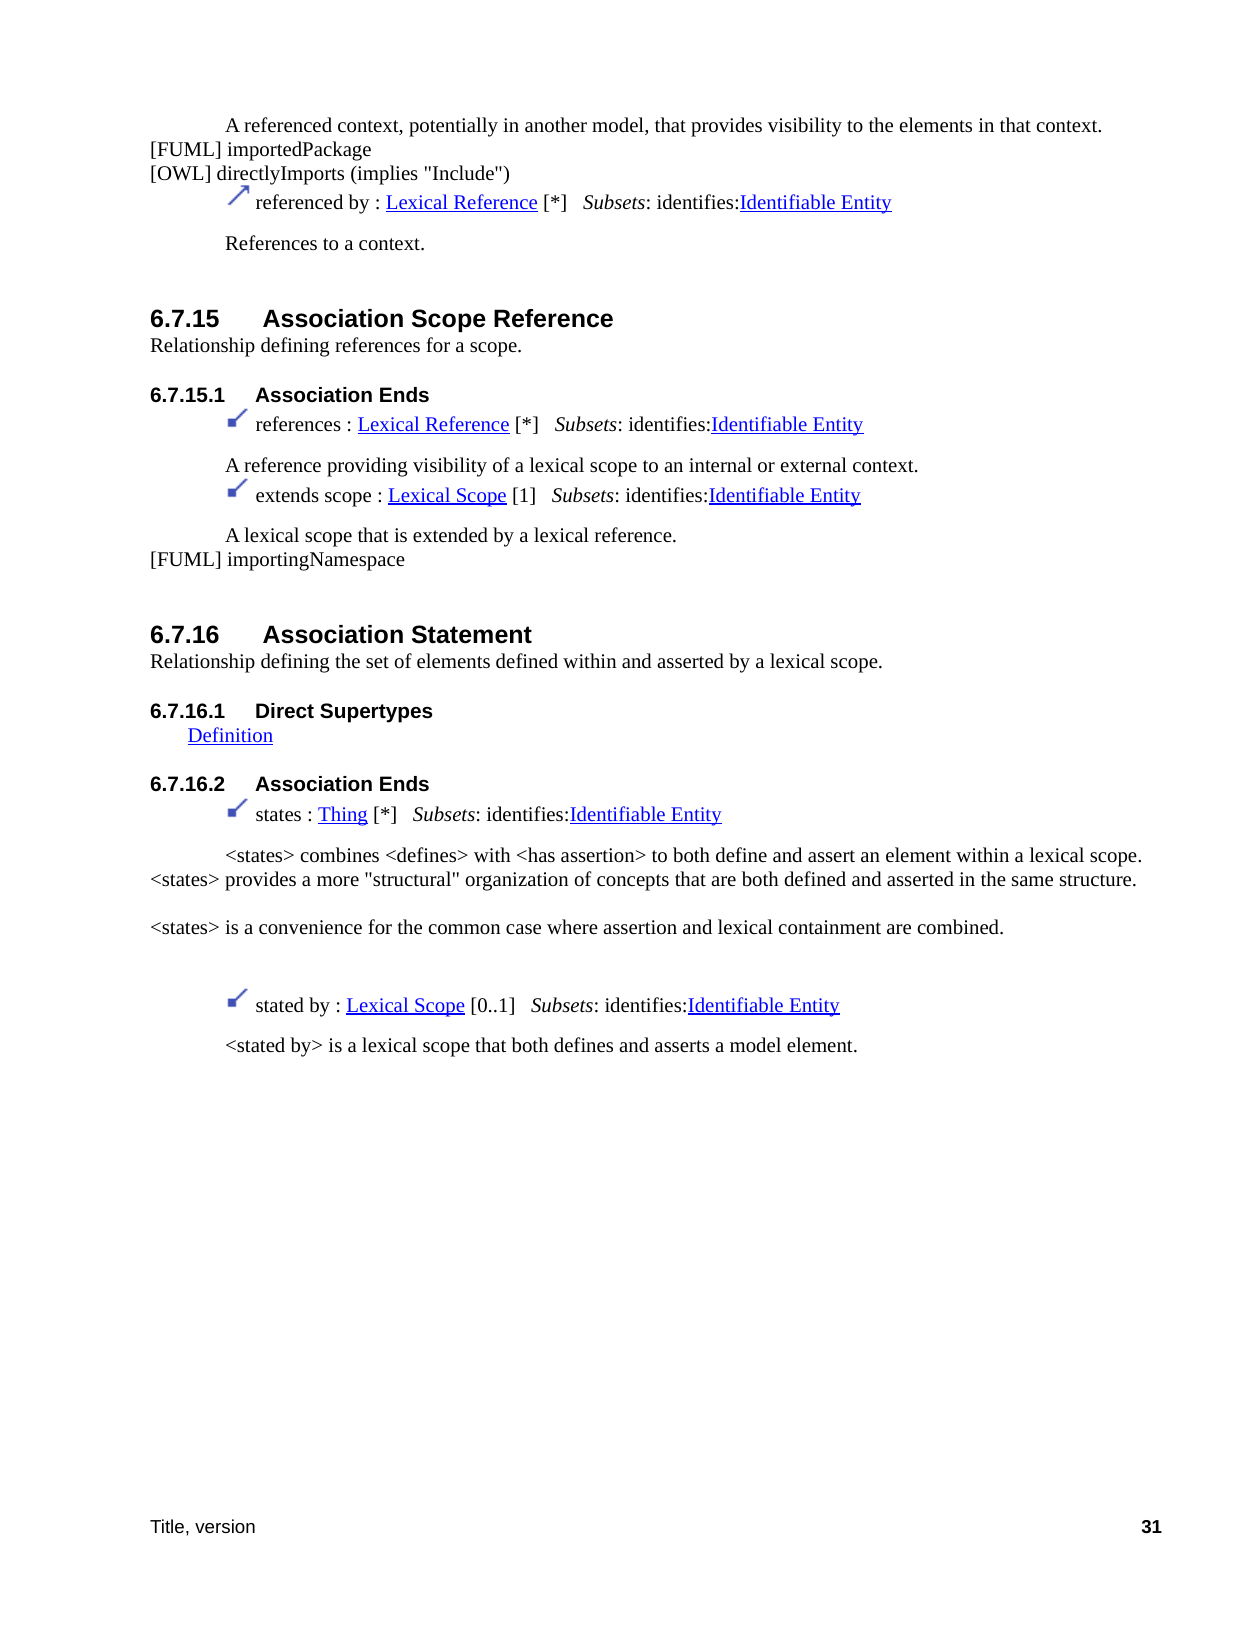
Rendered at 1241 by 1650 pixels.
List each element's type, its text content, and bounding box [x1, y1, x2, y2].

picture [225, 476, 251, 502]
text A reference providing visibility of a lexical scope to an internal or external context. [150, 453, 1165, 477]
subtitle Association Ends [150, 382, 1165, 406]
picture [225, 406, 251, 432]
text Relationship defining references for a scope. [150, 333, 1165, 357]
text References to a context. [150, 231, 1165, 255]
text Relationship defining the set of elements defined within and asserted by a lexical scope. [150, 649, 1165, 673]
text A lexical scope that is extended by a lexical reference. [FUML] importingNamespace [150, 523, 1165, 571]
subtitle Direct Supertypes [150, 699, 1165, 723]
picture [225, 796, 251, 822]
subtitle Association Ends [150, 772, 1165, 796]
text A referenced context, potentially in another model, that provides visibility to the elements in that context. [FUML] importedPackage [OWL] directlyImports (implies "Include") [150, 112, 1165, 185]
text references : Lexical Reference [*] Subsets: identifies:Identifiable Entity [150, 406, 1165, 436]
text states : Thing [*] Subsets: identifies:Identifiable Entity [150, 796, 1165, 826]
subtitle Association Scope Reference [150, 304, 1165, 333]
text <stated by> is a lexical scope that both defines and asserts a model element. [150, 1033, 1165, 1057]
text referenced by : Lexical Reference [*] Subsets: identifies:Identifiable Entity [150, 185, 1165, 214]
picture [225, 986, 251, 1012]
picture [225, 184, 251, 210]
text extends scope : Lexical Scope [1] Subsets: identifies:Identifiable Entity [150, 477, 1165, 507]
text stated by : Lexical Scope [0..1] Subsets: identifies:Identifiable Entity [150, 987, 1165, 1017]
text Definition [187, 723, 1165, 747]
text <states> combines <defines> with <has assertion> to both define and assert an element within a lexical scope. <states> provides a more "structural" organization of concepts that are both defined and asserted in the same structure. <states> is a convenience for the common case where assertion and lexical containment are combined. [150, 843, 1165, 987]
subtitle Association Statement [150, 620, 1165, 649]
